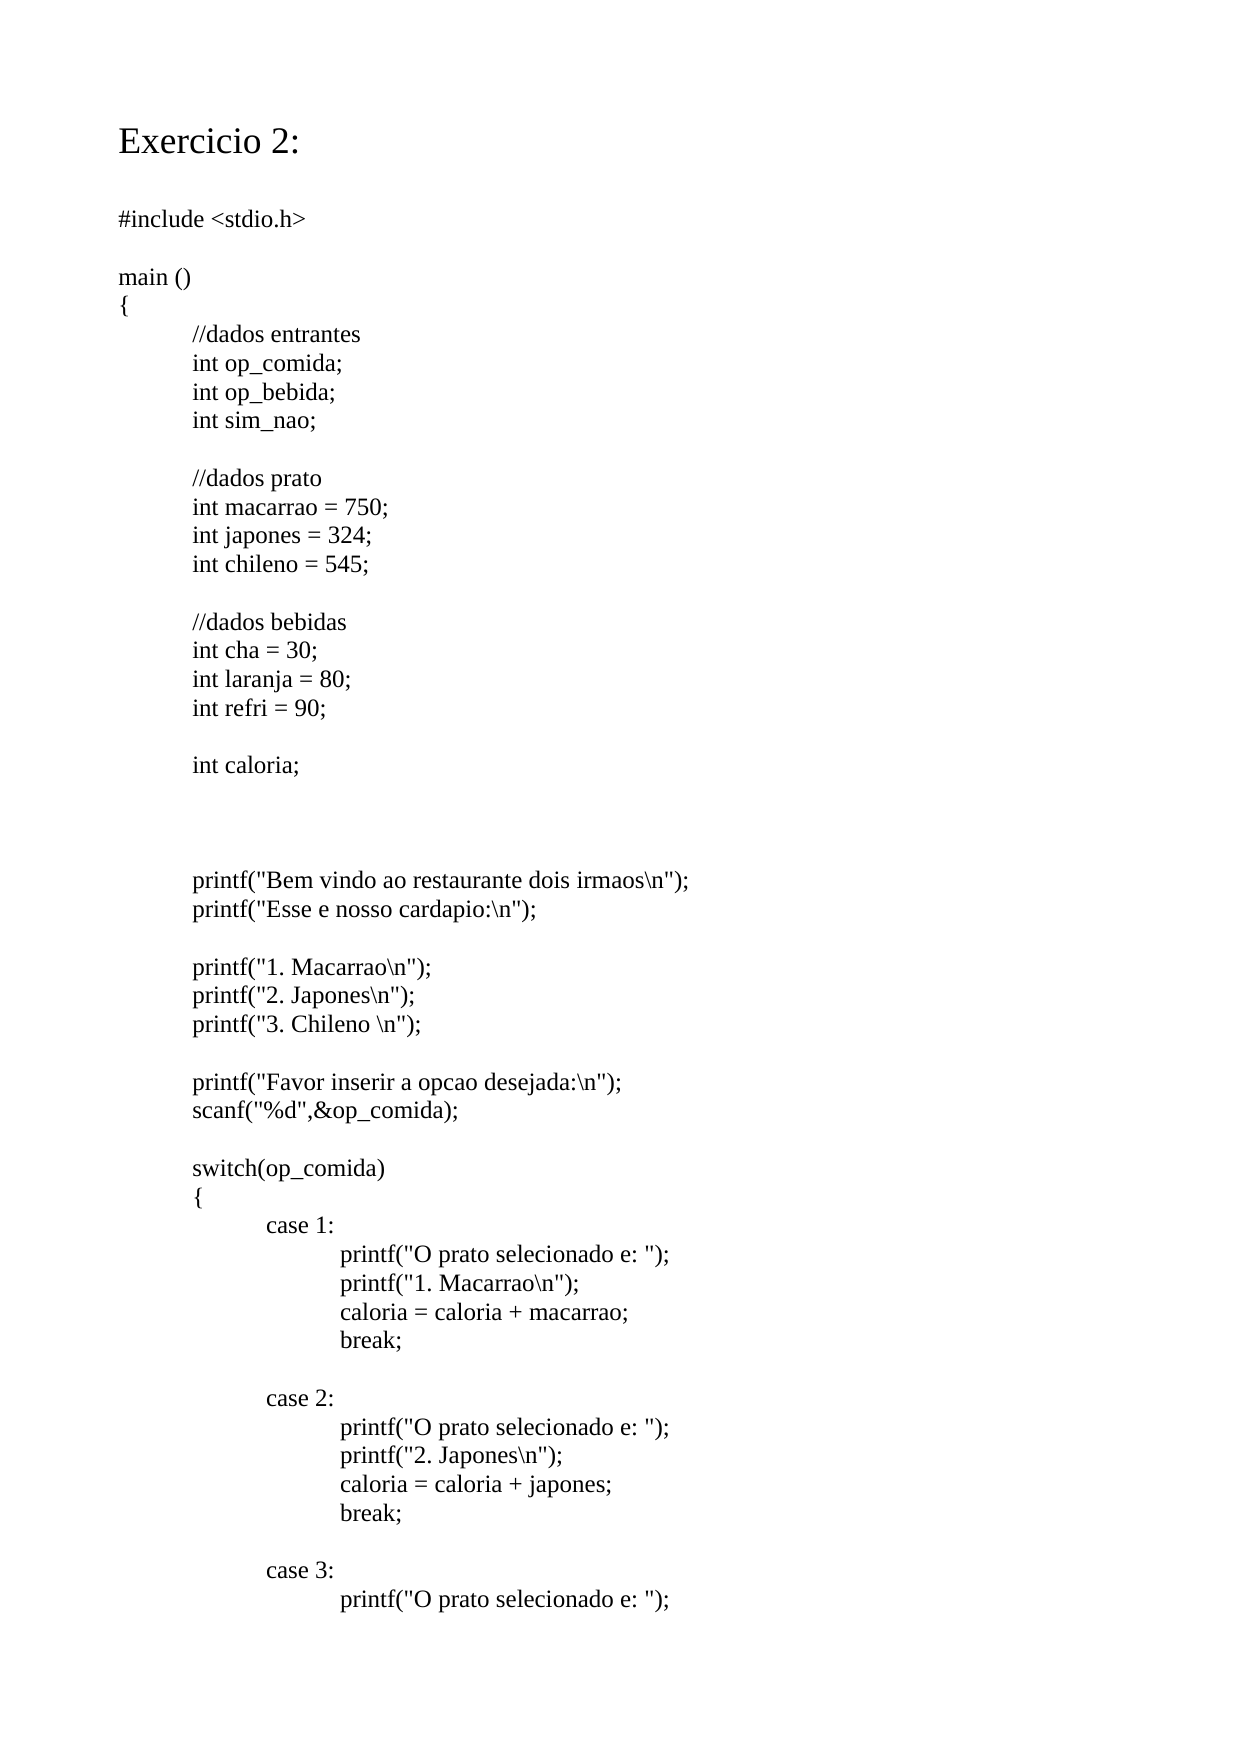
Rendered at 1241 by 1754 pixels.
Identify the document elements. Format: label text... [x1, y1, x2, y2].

text caloria = caloria + japones; [118, 1469, 1122, 1498]
text //dados bebidas [118, 607, 1122, 636]
text Exercicio 2: [118, 118, 1122, 161]
text int chileno = 545; [118, 549, 1122, 578]
text main () [118, 262, 1122, 291]
text break; [118, 1326, 1122, 1354]
text switch(op_comida) [118, 1153, 1122, 1182]
text printf("Bem vindo ao restaurante dois irmaos\n"); [118, 866, 1122, 894]
text int cha = 30; [118, 636, 1122, 664]
text int japones = 324; [118, 521, 1122, 549]
text int refri = 90; [118, 693, 1122, 722]
text //dados entrantes [118, 319, 1122, 348]
text printf("3. Chileno \n"); [118, 1009, 1122, 1038]
text int sim_nao; [118, 406, 1122, 434]
text printf("1. Macarrao\n"); [118, 1268, 1122, 1297]
text int op_bebida; [118, 377, 1122, 406]
text { [118, 291, 1122, 319]
text { [118, 1182, 1122, 1211]
text //dados prato [118, 463, 1122, 492]
text #include <stdio.h> [118, 204, 1122, 233]
text int macarrao = 750; [118, 492, 1122, 521]
text printf("O prato selecionado e: "); [118, 1239, 1122, 1268]
text printf("Esse e nosso cardapio:\n"); [118, 894, 1122, 923]
text int op_comida; [118, 348, 1122, 377]
text printf("O prato selecionado e: "); [118, 1412, 1122, 1441]
text case 1: [118, 1211, 1122, 1239]
text int laranja = 80; [118, 664, 1122, 693]
text printf("2. Japones\n"); [118, 981, 1122, 1009]
text printf("Favor inserir a opcao desejada:\n"); [118, 1067, 1122, 1096]
text caloria = caloria + macarrao; [118, 1297, 1122, 1326]
text int caloria; [118, 751, 1122, 779]
text case 2: [118, 1383, 1122, 1412]
text printf("O prato selecionado e: "); [118, 1584, 1122, 1613]
text break; [118, 1498, 1122, 1527]
text case 3: [118, 1556, 1122, 1584]
text printf("2. Japones\n"); [118, 1441, 1122, 1469]
text scanf("%d",&op_comida); [118, 1096, 1122, 1124]
text printf("1. Macarrao\n"); [118, 952, 1122, 981]
